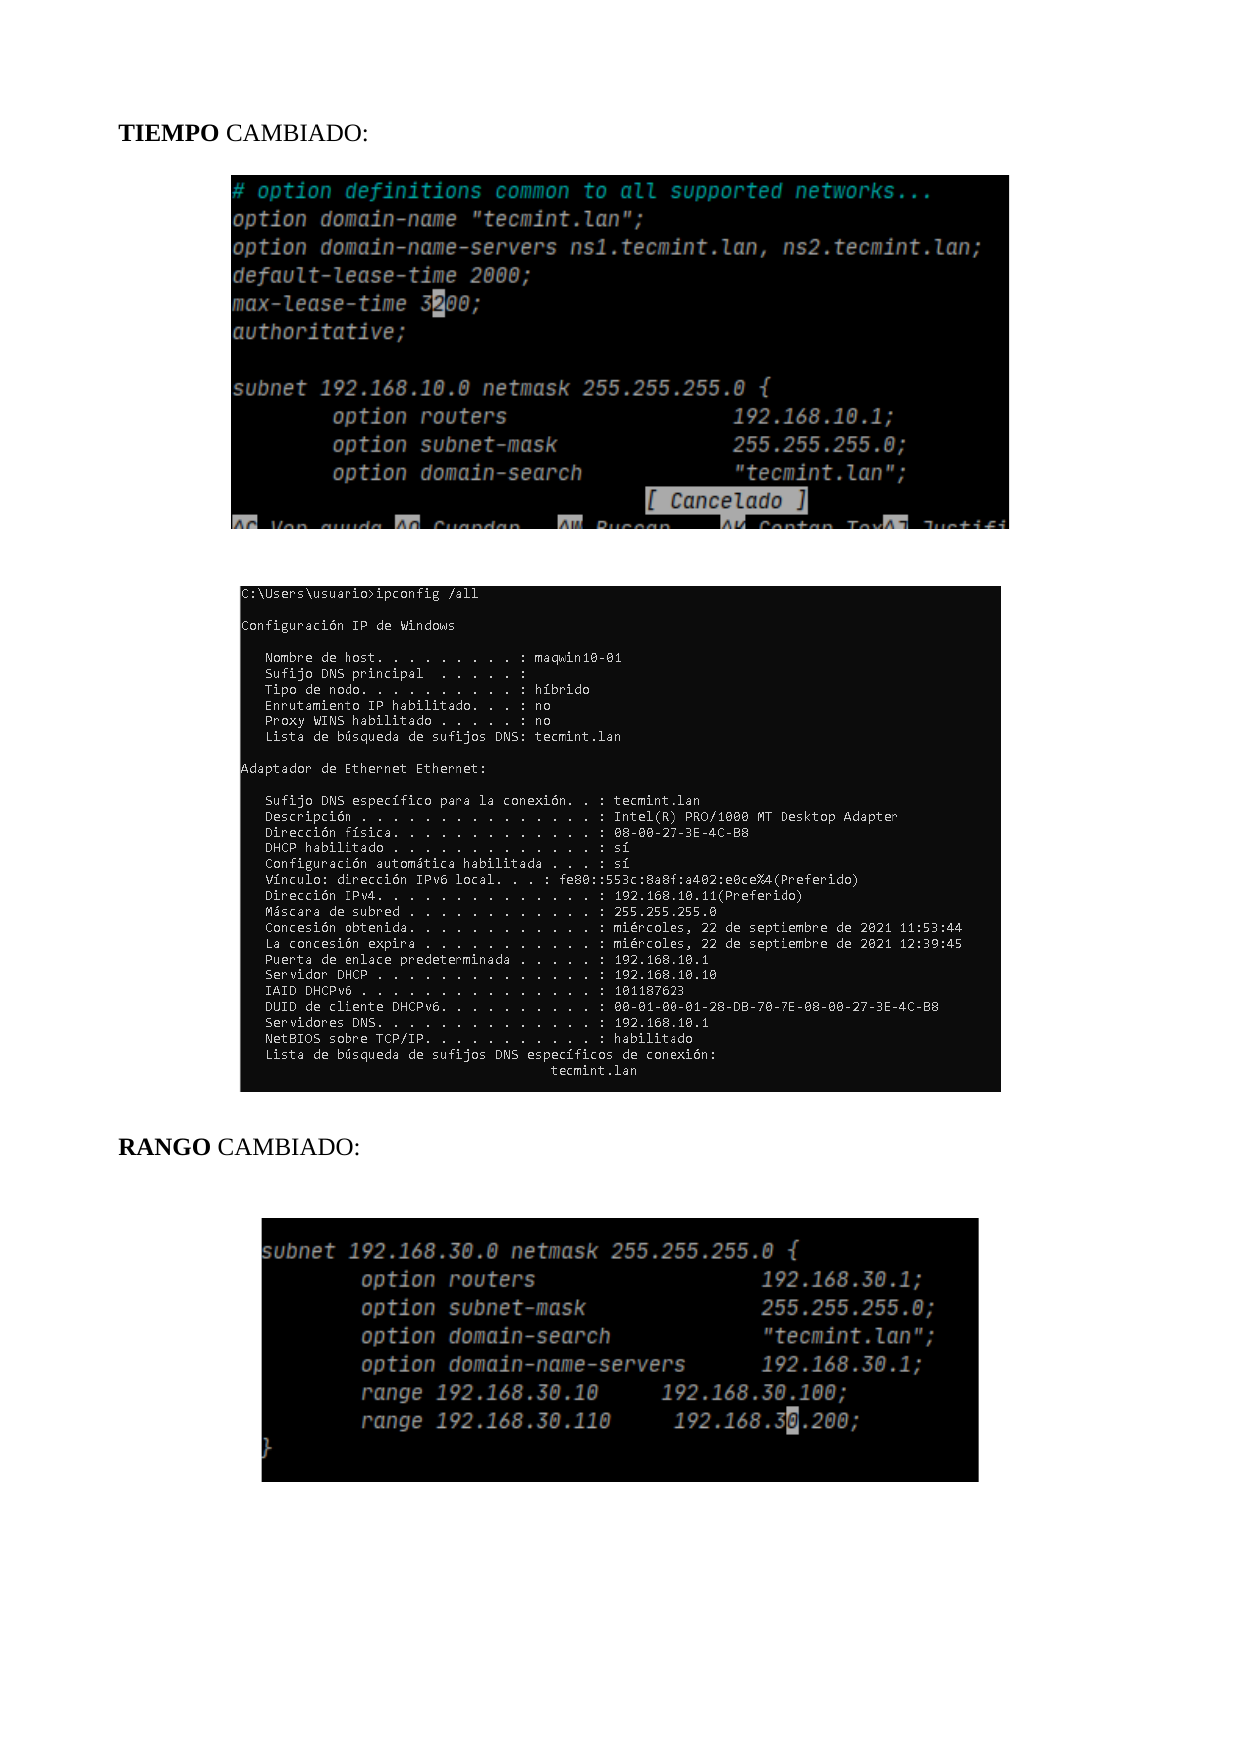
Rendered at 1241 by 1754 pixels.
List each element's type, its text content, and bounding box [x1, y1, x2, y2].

text TIEMPO CAMBIADO: [118, 118, 1122, 147]
picture [261, 1218, 979, 1482]
picture [239, 586, 1001, 1092]
text RANGO CAMBIADO: [118, 1132, 1122, 1161]
picture [231, 175, 1010, 529]
